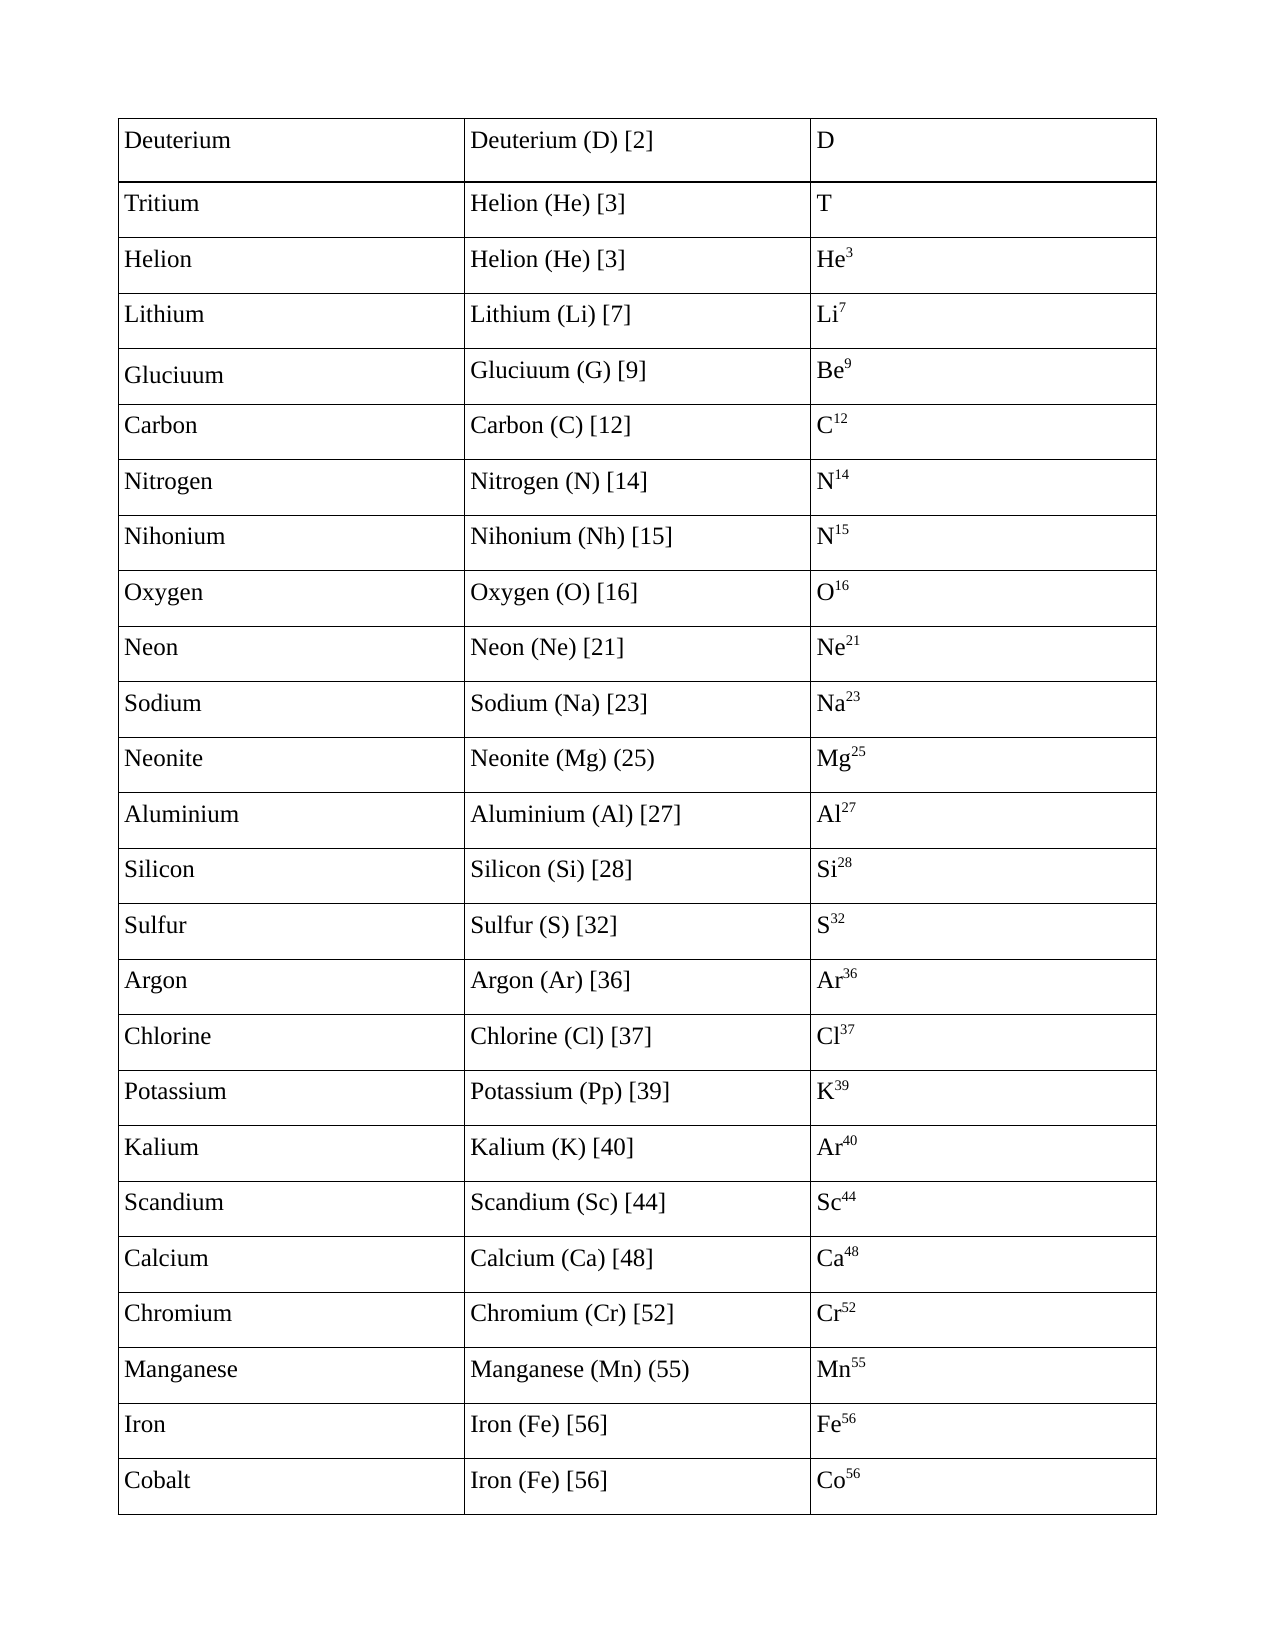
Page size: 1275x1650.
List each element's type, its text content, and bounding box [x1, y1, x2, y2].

table_cell O16 [811, 571, 1156, 626]
table_cell Carbon [119, 405, 464, 459]
table_cell Nihonium (Nh) [15] [465, 516, 810, 570]
table_cell Nitrogen [119, 460, 464, 514]
table_cell N15 [811, 516, 1156, 570]
table_cell Helion (He) [3] [465, 238, 810, 292]
table_cell C12 [811, 405, 1156, 459]
table_cell Iron (Fe) [56] [465, 1404, 810, 1458]
table_cell Helion (He) [3] [465, 183, 810, 237]
table_cell Potassium [119, 1071, 464, 1125]
table_cell Gluciuum (G) [9] [465, 349, 810, 403]
table_cell Gluciuum [119, 349, 464, 403]
table_cell Silicon [119, 849, 464, 903]
table_cell Neonite [119, 738, 464, 792]
table_cell Manganese [119, 1348, 464, 1403]
table_cell Potassium (Pp) [39] [465, 1071, 810, 1125]
table_cell Cr52 [811, 1293, 1156, 1347]
table_cell Mn55 [811, 1348, 1156, 1403]
table_cell Na23 [811, 682, 1156, 737]
table_cell Sc44 [811, 1182, 1156, 1236]
table_cell S32 [811, 904, 1156, 959]
table_cell Li7 [811, 294, 1156, 348]
table_cell Chromium [119, 1293, 464, 1347]
table_cell Carbon (C) [12] [465, 405, 810, 459]
table_cell Al27 [811, 793, 1156, 848]
table_cell Deuterium [119, 119, 464, 181]
table_cell Sodium (Na) [23] [465, 682, 810, 737]
table_cell K39 [811, 1071, 1156, 1125]
table_cell Silicon (Si) [28] [465, 849, 810, 903]
table_cell Chromium (Cr) [52] [465, 1293, 810, 1347]
table_cell Lithium (Li) [7] [465, 294, 810, 348]
table_cell Sodium [119, 682, 464, 737]
table_cell Nihonium [119, 516, 464, 570]
table_cell Aluminium (Al) [27] [465, 793, 810, 848]
table_cell Sulfur (S) [32] [465, 904, 810, 959]
table_cell Si28 [811, 849, 1156, 903]
table_cell Iron [119, 1404, 464, 1458]
table_cell Ca48 [811, 1237, 1156, 1292]
table_cell T [811, 183, 1156, 237]
table_cell Oxygen (O) [16] [465, 571, 810, 626]
table_cell Neonite (Mg) (25) [465, 738, 810, 792]
table_cell Deuterium (D) [2] [465, 119, 810, 181]
table_cell Argon [119, 960, 464, 1014]
table_cell Scandium (Sc) [44] [465, 1182, 810, 1236]
table_cell Mg25 [811, 738, 1156, 792]
table_cell Kalium (K) [40] [465, 1126, 810, 1181]
table_cell Manganese (Mn) (55) [465, 1348, 810, 1403]
table_cell Lithium [119, 294, 464, 348]
table_cell Neon (Ne) [21] [465, 627, 810, 681]
table_cell Scandium [119, 1182, 464, 1236]
table_cell Chlorine [119, 1015, 464, 1070]
table_cell Oxygen [119, 571, 464, 626]
table_cell Cobalt [119, 1459, 464, 1514]
table_cell Fe56 [811, 1404, 1156, 1458]
table_cell Sulfur [119, 904, 464, 959]
table_cell Nitrogen (N) [14] [465, 460, 810, 514]
table_cell Cl37 [811, 1015, 1156, 1070]
table_cell N14 [811, 460, 1156, 514]
table_cell Chlorine (Cl) [37] [465, 1015, 810, 1070]
table_cell He3 [811, 238, 1156, 292]
table_cell Tritium [119, 183, 464, 237]
table_cell Calcium [119, 1237, 464, 1292]
table_cell Ar36 [811, 960, 1156, 1014]
table_cell Be9 [811, 349, 1156, 403]
table_cell Ne21 [811, 627, 1156, 681]
table_cell Ar40 [811, 1126, 1156, 1181]
table_cell Aluminium [119, 793, 464, 848]
table_cell Calcium (Ca) [48] [465, 1237, 810, 1292]
table_cell Argon (Ar) [36] [465, 960, 810, 1014]
table_cell Iron (Fe) [56] [465, 1459, 810, 1514]
table_cell Kalium [119, 1126, 464, 1181]
table_cell Co56 [811, 1459, 1156, 1514]
table_cell Helion [119, 238, 464, 292]
table_cell Neon [119, 627, 464, 681]
table_cell D [811, 119, 1156, 181]
